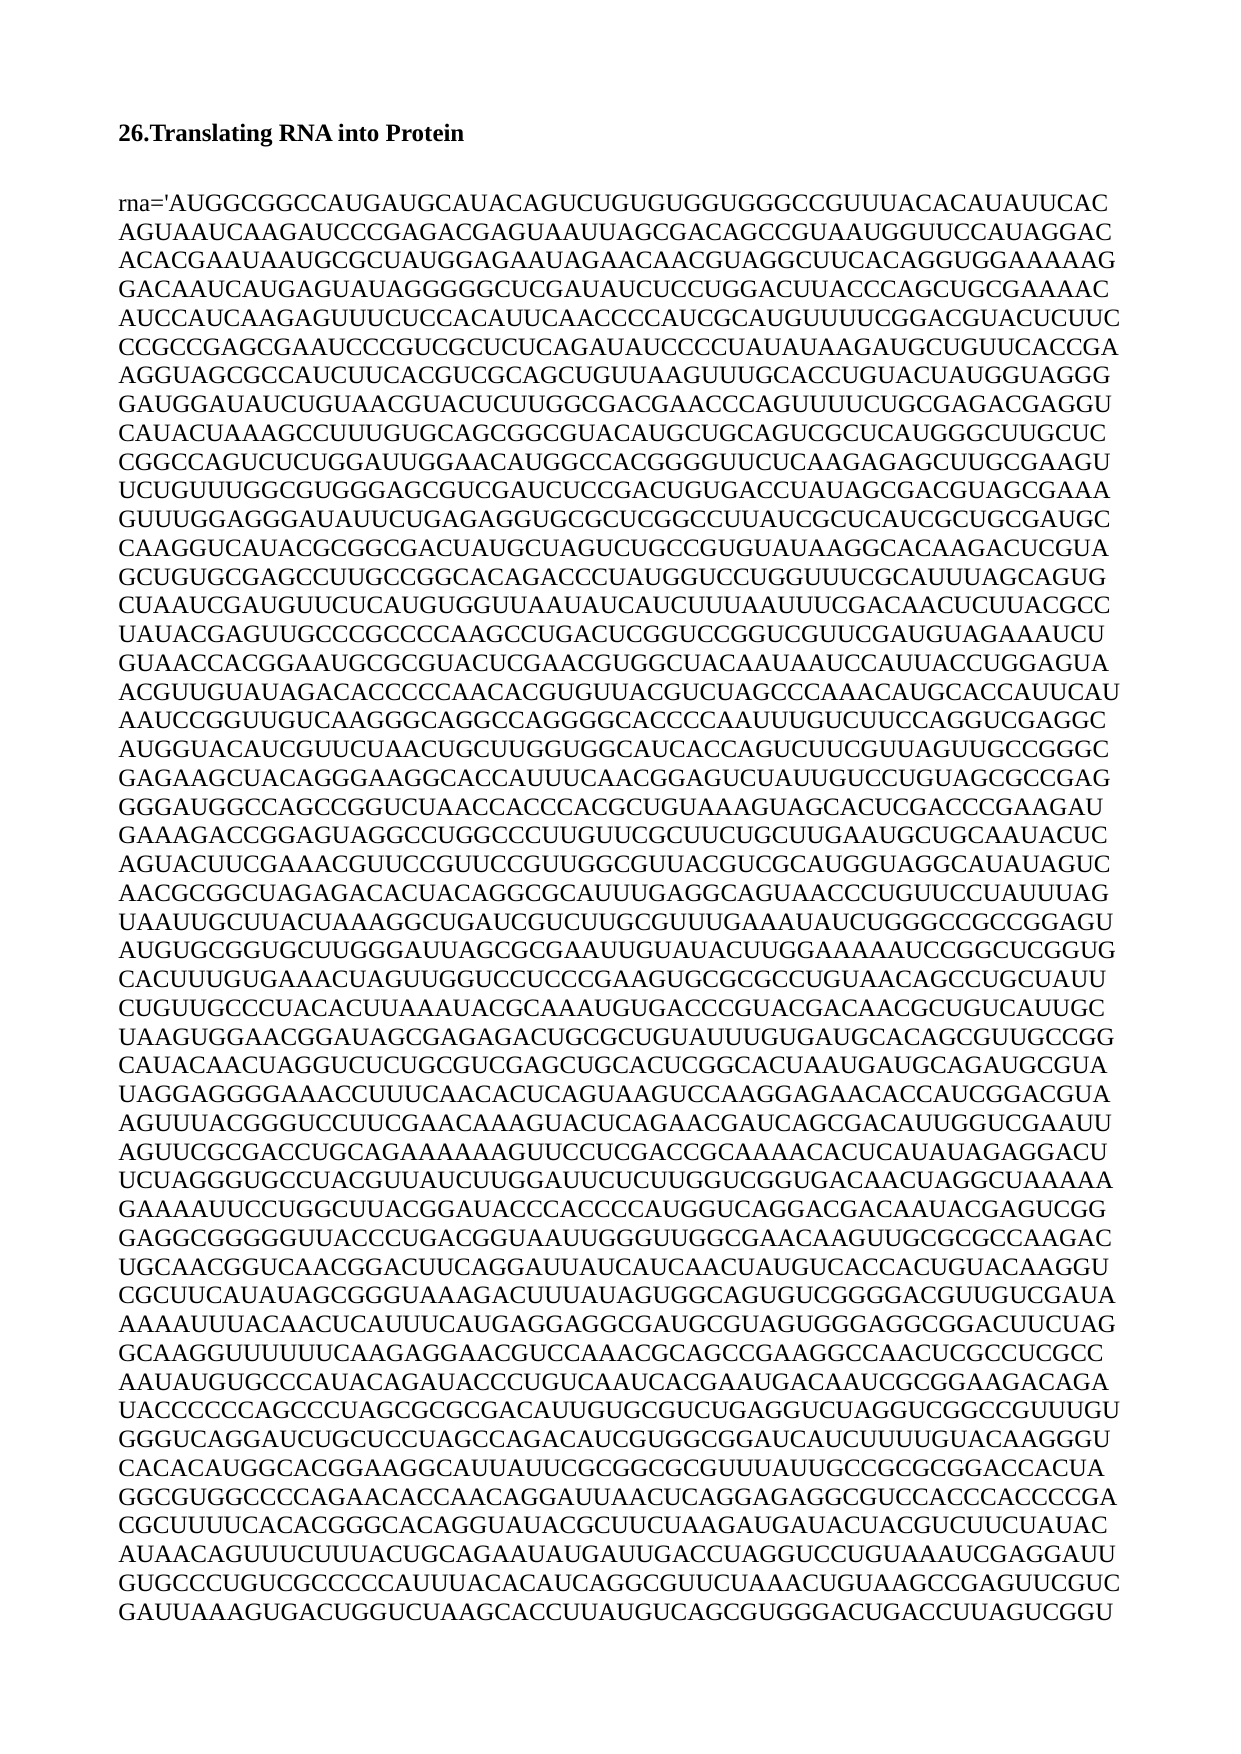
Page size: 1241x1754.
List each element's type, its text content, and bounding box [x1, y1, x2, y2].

text rna='AUGGCGGCCAUGAUGCAUACAGUCUGUGUGGUGGGCCGUUUACACAUAUUCACAGUAAUCAAGAUCCCGAGACGAGUAAUUAGCGACAGCCGUAAUGGUUCCAUAGGACACACGAAUAAUGCGCUAUGGAGAAUAGAACAACGUAGGCUUCACAGGUGGAAAAAGGACAAUCAUGAGUAUAGGGGGCUCGAUAUCUCCUGGACUUACCCAGCUGCGAAAACAUCCAUCAAGAGUUUCUCCACAUUCAACCCCAUCGCAUGUUUUCGGACGUACUCUUCCCGCCGAGCGAAUCCCGUCGCUCUCAGAUAUCCCCUAUAUAAGAUGCUGUUCACCGAAGGUAGCGCCAUCUUCACGUCGCAGCUGUUAAGUUUGCACCUGUACUAUGGUAGGGGAUGGAUAUCUGUAACGUACUCUUGGCGACGAACCCAGUUUUCUGCGAGACGAGGUCAUACUAAAGCCUUUGUGCAGCGGCGUACAUGCUGCAGUCGCUCAUGGGCUUGCUCCGGCCAGUCUCUGGAUUGGAACAUGGCCACGGGGUUCUCAAGAGAGCUUGCGAAGUUCUGUUUGGCGUGGGAGCGUCGAUCUCCGACUGUGACCUAUAGCGACGUAGCGAAAGUUUGGAGGGAUAUUCUGAGAGGUGCGCUCGGCCUUAUCGCUCAUCGCUGCGAUGCCAAGGUCAUACGCGGCGACUAUGCUAGUCUGCCGUGUAUAAGGCACAAGACUCGUAGCUGUGCGAGCCUUGCCGGCACAGACCCUAUGGUCCUGGUUUCGCAUUUAGCAGUGCUAAUCGAUGUUCUCAUGUGGUUAAUAUCAUCUUUAAUUUCGACAACUCUUACGCCUAUACGAGUUGCCCGCCCCAAGCCUGACUCGGUCCGGUCGUUCGAUGUAGAAAUCUGUAACCACGGAAUGCGCGUACUCGAACGUGGCUACAAUAAUCCAUUACCUGGAGUAACGUUGUAUAGACACCCCCAACACGUGUUACGUCUAGCCCAAACAUGCACCAUUCAUAAUCCGGUUGUCAAGGGCAGGCCAGGGGCACCCCAAUUUGUCUUCCAGGUCGAGGCAUGGUACAUCGUUCUAACUGCUUGGUGGCAUCACCAGUCUUCGUUAGUUGCCGGGCGAGAAGCUACAGGGAAGGCACCAUUUCAACGGAGUCUAUUGUCCUGUAGCGCCGAGGGGAUGGCCAGCCGGUCUAACCACCCACGCUGUAAAGUAGCACUCGACCCGAAGAUGAAAGACCGGAGUAGGCCUGGCCCUUGUUCGCUUCUGCUUGAAUGCUGCAAUACUCAGUACUUCGAAACGUUCCGUUCCGUUGGCGUUACGUCGCAUGGUAGGCAUAUAGUCAACGCGGCUAGAGACACUACAGGCGCAUUUGAGGCAGUAACCCUGUUCCUAUUUAGUAAUUGCUUACUAAAGGCUGAUCGUCUUGCGUUUGAAAUAUCUGGGCCGCCGGAGUAUGUGCGGUGCUUGGGAUUAGCGCGAAUUGUAUACUUGGAAAAAUCCGGCUCGGUGCACUUUGUGAAACUAGUUGGUCCUCCCGAAGUGCGCGCCUGUAACAGCCUGCUAUUCUGUUGCCCUACACUUAAAUACGCAAAUGUGACCCGUACGACAACGCUGUCAUUGCUAAGUGGAACGGAUAGCGAGAGACUGCGCUGUAUUUGUGAUGCACAGCGUUGCCGGCAUACAACUAGGUCUCUGCGUCGAGCUGCACUCGGCACUAAUGAUGCAGAUGCGUAUAGGAGGGGAAACCUUUCAACACUCAGUAAGUCCAAGGAGAACACCAUCGGACGUAAGUUUACGGGUCCUUCGAACAAAGUACUCAGAACGAUCAGCGACAUUGGUCGAAUUAGUUCGCGACCUGCAGAAAAAAGUUCCUCGACCGCAAAACACUCAUAUAGAGGACUUCUAGGGUGCCUACGUUAUCUUGGAUUCUCUUGGUCGGUGACAACUAGGCUAAAAAGAAAAUUCCUGGCUUACGGAUACCCACCCCAUGGUCAGGACGACAAUACGAGUCGGGAGGCGGGGGUUACCCUGACGGUAAUUGGGUUGGCGAACAAGUUGCGCGCCAAGACUGCAACGGUCAACGGACUUCAGGAUUAUCAUCAACUAUGUCACCACUGUACAAGGUCGCUUCAUAUAGCGGGUAAAGACUUUAUAGUGGCAGUGUCGGGGACGUUGUCGAUAAAAAUUUACAACUCAUUUCAUGAGGAGGCGAUGCGUAGUGGGAGGCGGACUUCUAGGCAAGGUUUUUUCAAGAGGAACGUCCAAACGCAGCCGAAGGCCAACUCGCCUCGCCAAUAUGUGCCCAUACAGAUACCCUGUCAAUCACGAAUGACAAUCGCGGAAGACAGAUACCCCCCAGCCCUAGCGCGCGACAUUGUGCGUCUGAGGUCUAGGUCGGCCGUUUGUGGGUCAGGAUCUGCUCCUAGCCAGACAUCGUGGCGGAUCAUCUUUUGUACAAGGGUCACACAUGGCACGGAAGGCAUUAUUCGCGGCGCGUUUAUUGCCGCGCGGACCACUAGGCGUGGCCCCAGAACACCAACAGGAUUAACUCAGGAGAGGCGUCCACCCACCCCGACGCUUUUCACACGGGCACAGGUAUACGCUUCUAAGAUGAUACUACGUCUUCUAUACAUAACAGUUUCUUUACUGCAGAAUAUGAUUGACCUAGGUCCUGUAAAUCGAGGAUUGUGCCCUGUCGCCCCCAUUUACACAUCAGGCGUUCUAAACUGUAAGCCGAGUUCGUCGAUUAAAGUGACUGGUCUAAGCACCUUAUGUCAGCGUGGGACUGACCUUAGUCGGU [118, 188, 1122, 1626]
subtitle 26.Translating RNA into Protein [118, 118, 1122, 147]
